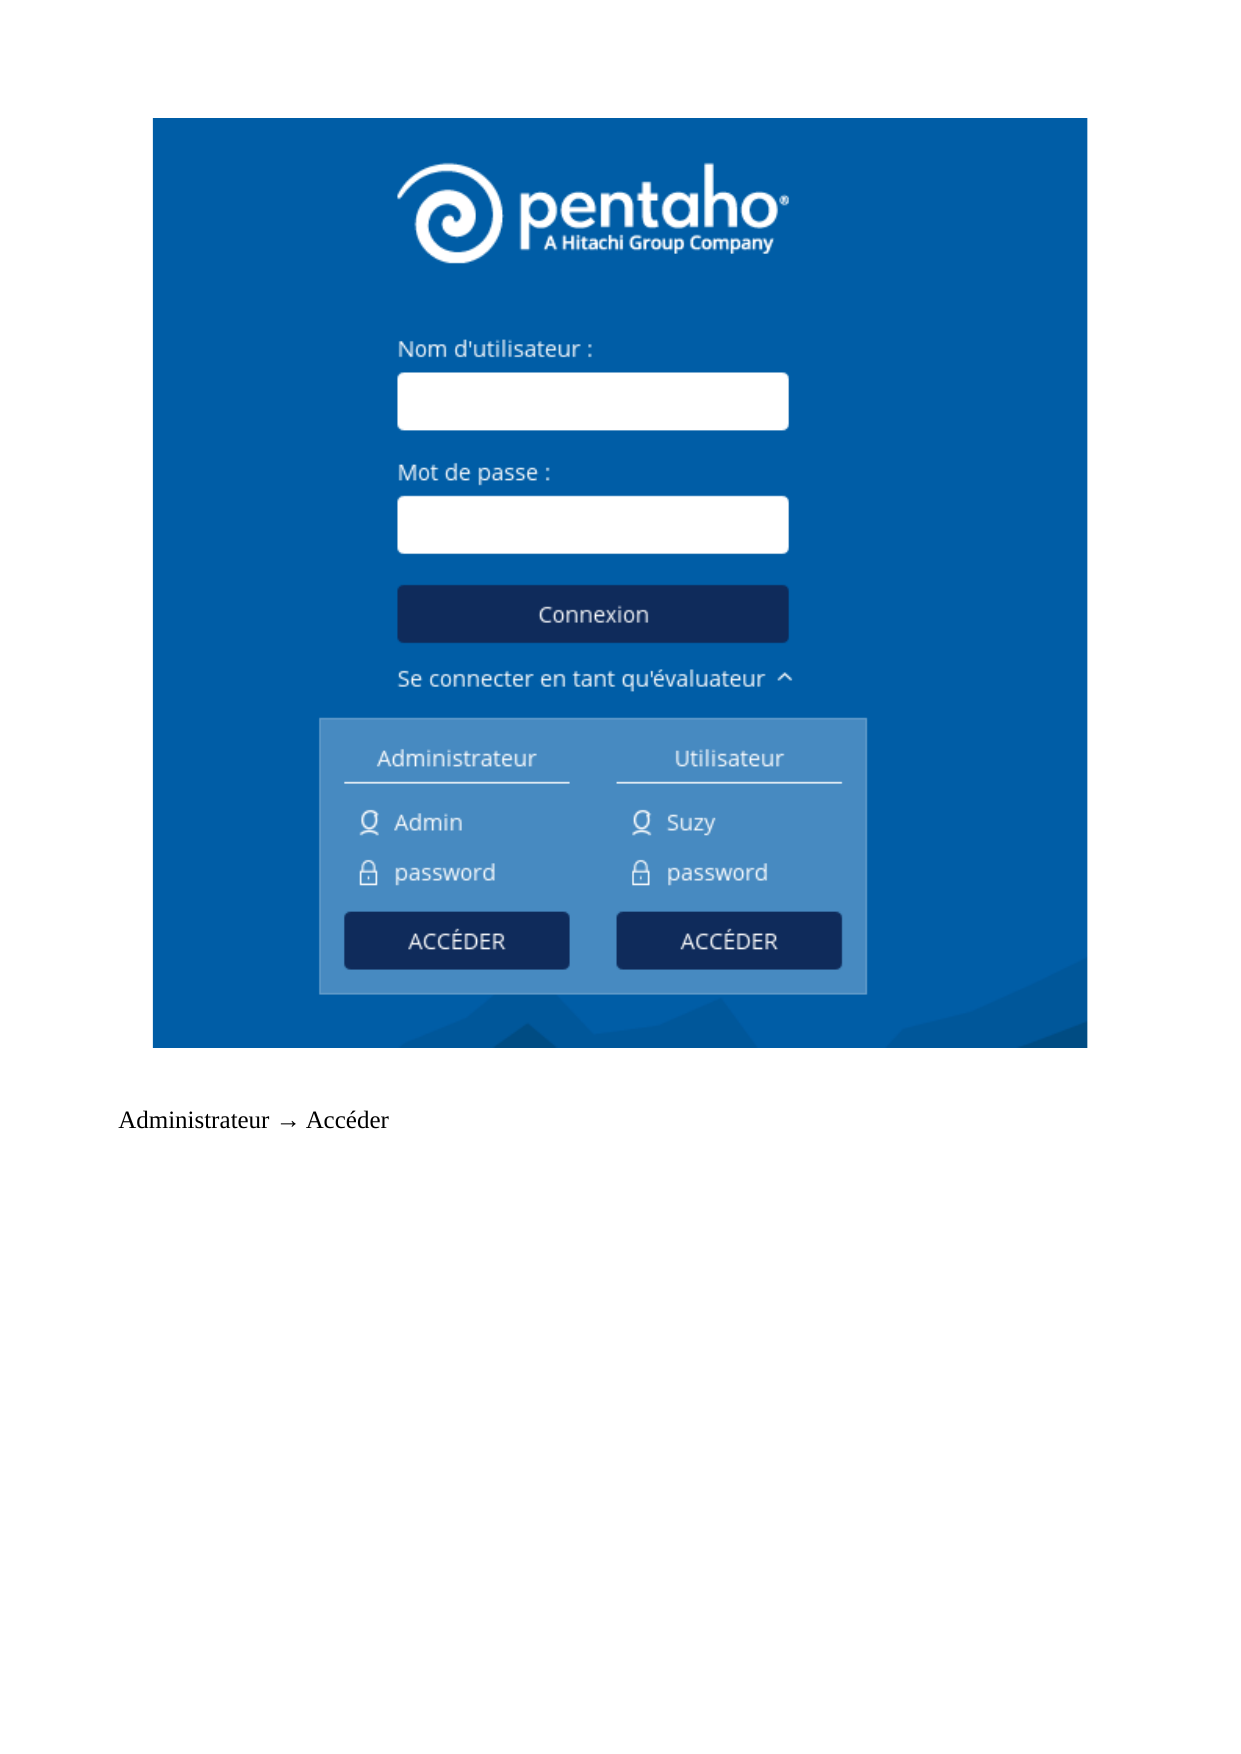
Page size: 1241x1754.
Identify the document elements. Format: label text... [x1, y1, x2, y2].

picture [152, 118, 1088, 1048]
text Administrateur → Accéder [118, 1105, 1122, 1134]
